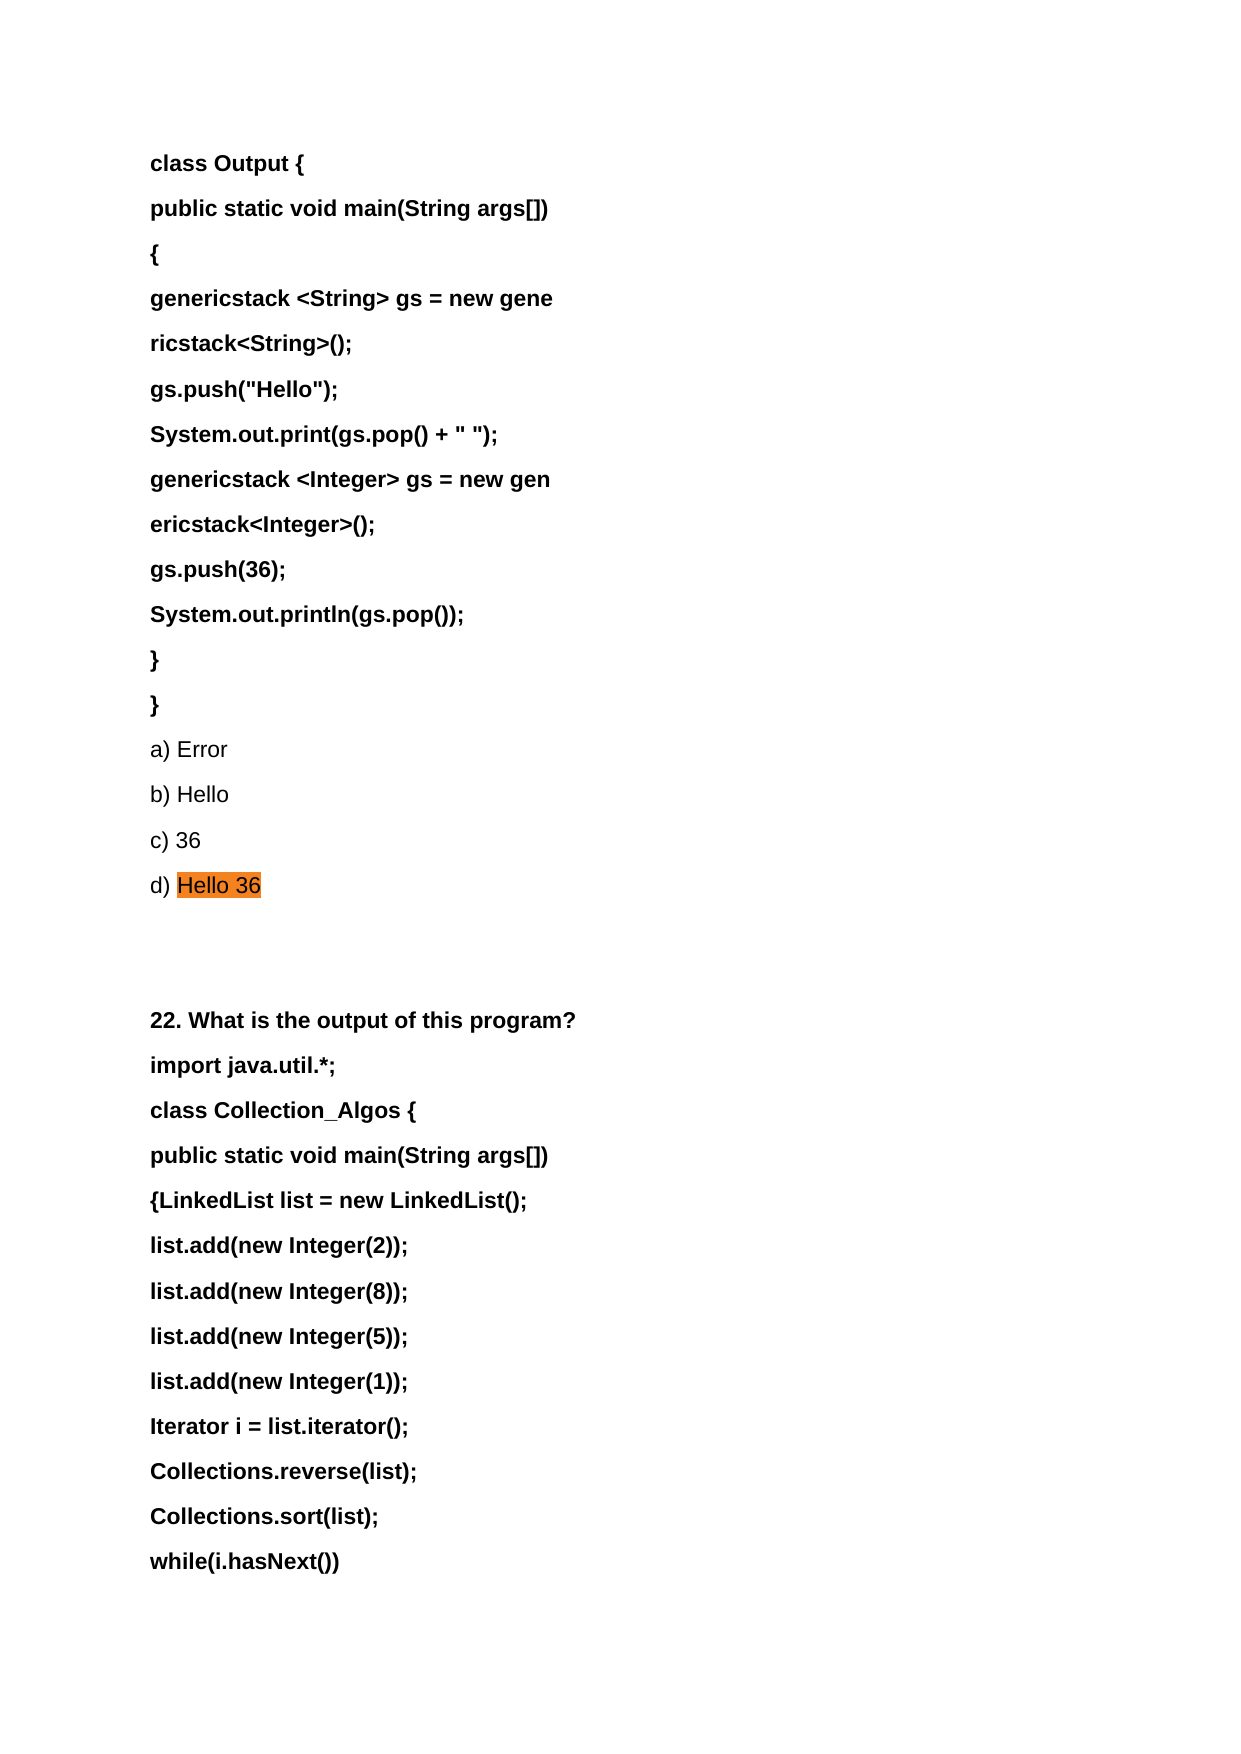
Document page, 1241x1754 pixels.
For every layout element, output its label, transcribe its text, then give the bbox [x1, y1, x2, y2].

text { [150, 240, 1090, 267]
text list.add(new Integer(1)); [150, 1368, 1090, 1394]
text gs.push(36); [150, 556, 1090, 582]
text genericstack <String> gs = new gene [150, 285, 1090, 312]
text a) Error [150, 736, 1090, 763]
text class Collection_Algos { [150, 1097, 1090, 1123]
text while(i.hasNext()) [150, 1548, 1090, 1574]
text list.add(new Integer(8)); [150, 1278, 1090, 1304]
text System.out.print(gs.pop() + " "); [150, 421, 1090, 447]
text c) 36 [150, 827, 1090, 853]
text {LinkedList list = new LinkedList(); [150, 1187, 1090, 1214]
text genericstack <Integer> gs = new gen [150, 466, 1090, 492]
text System.out.println(gs.pop()); [150, 601, 1090, 627]
text 22. What is the output of this program? [150, 1007, 1090, 1033]
text b) Hello [150, 781, 1090, 808]
text gs.push("Hello"); [150, 376, 1090, 402]
text public static void main(String args[]) [150, 195, 1090, 221]
text class Output { [150, 150, 1090, 176]
text } [150, 691, 1090, 718]
text import java.util.*; [150, 1052, 1090, 1078]
text Collections.reverse(list); [150, 1458, 1090, 1484]
text ericstack<Integer>(); [150, 511, 1090, 537]
text } [150, 646, 1090, 672]
text d) Hello 36 [150, 872, 1090, 898]
text list.add(new Integer(2)); [150, 1232, 1090, 1259]
text Iterator i = list.iterator(); [150, 1413, 1090, 1439]
text list.add(new Integer(5)); [150, 1323, 1090, 1349]
text public static void main(String args[]) [150, 1142, 1090, 1169]
text Collections.sort(list); [150, 1503, 1090, 1529]
text ricstack<String>(); [150, 330, 1090, 357]
